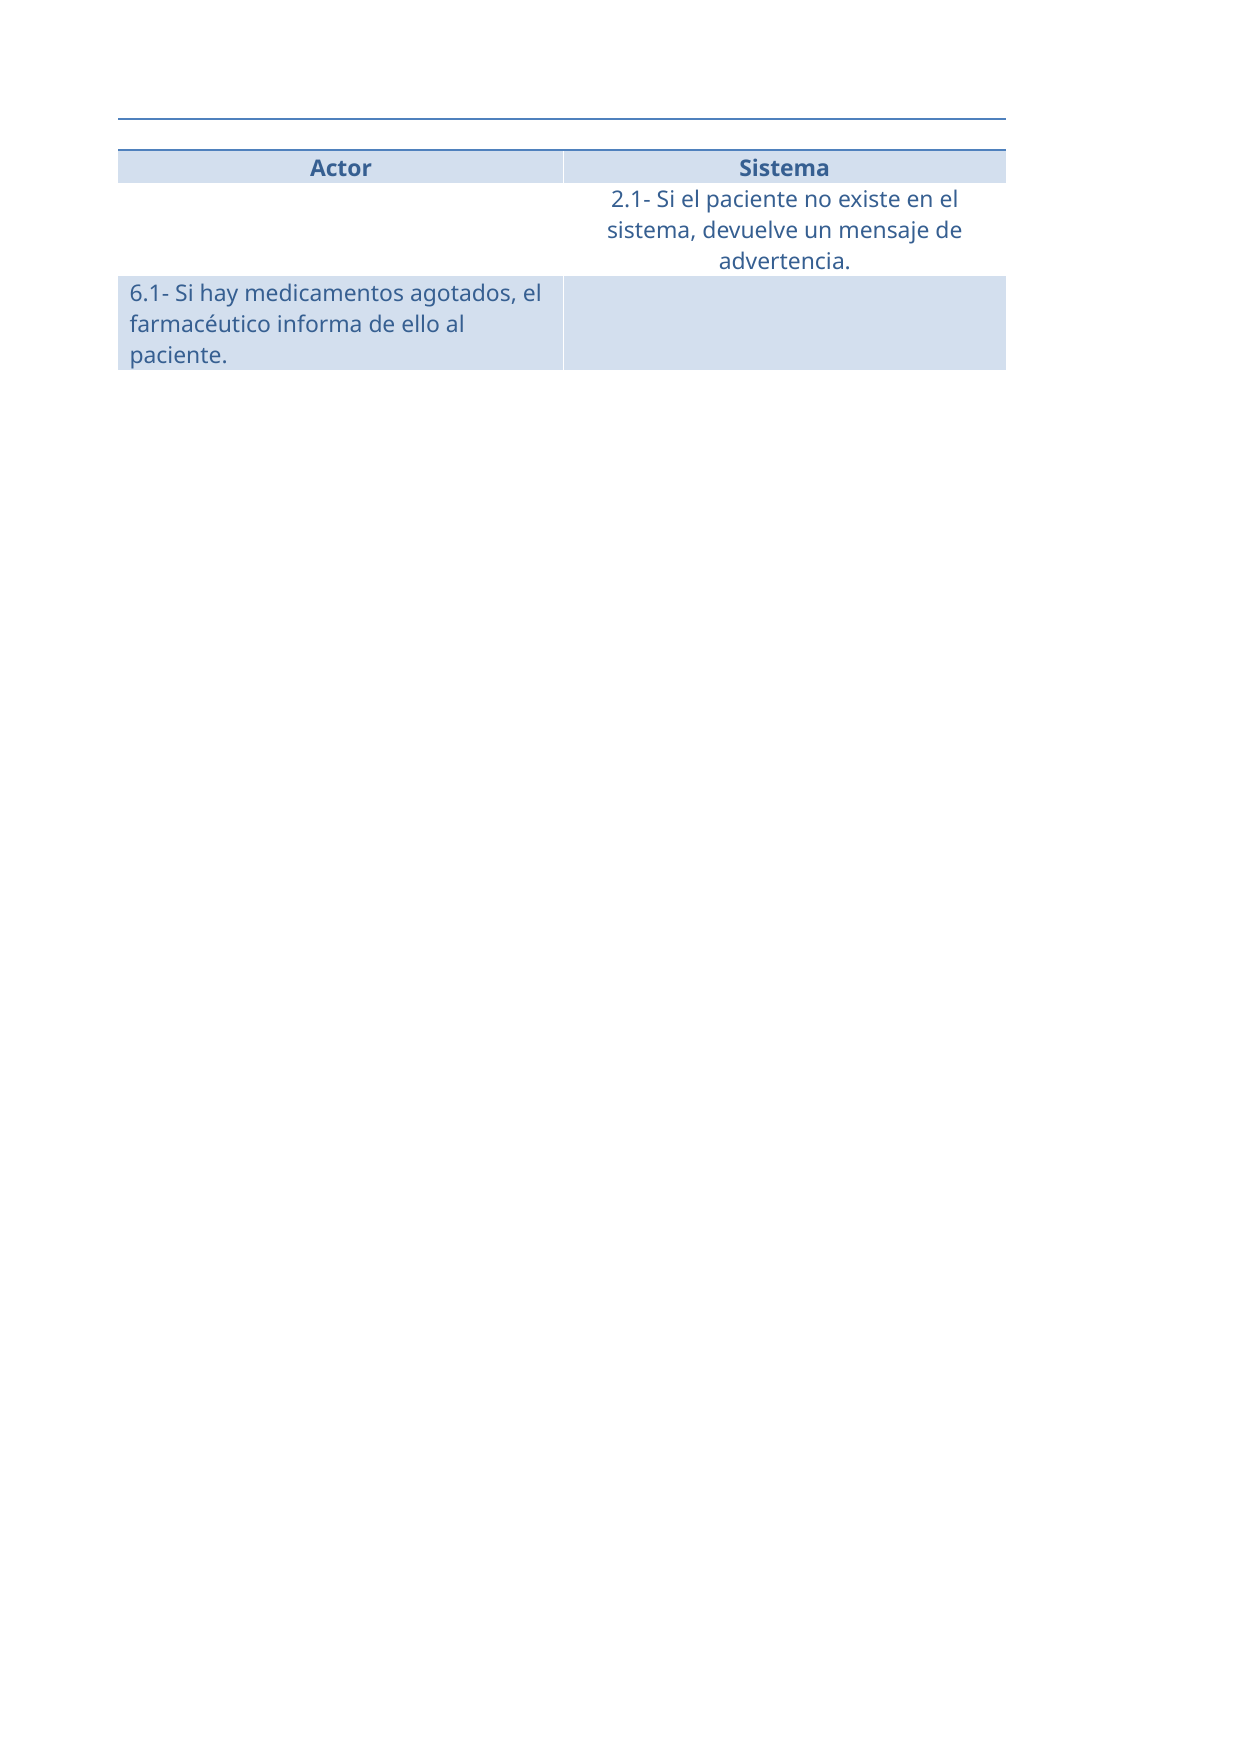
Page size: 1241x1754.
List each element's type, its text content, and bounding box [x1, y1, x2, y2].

table_cell 6.1- Si hay medicamentos agotados, el farmacéutico informa de ello al paciente. [118, 276, 563, 370]
table_cell Actor [118, 151, 563, 183]
table_cell [118, 183, 563, 276]
table_cell 2.1- Si el paciente no existe en el sistema, devuelve un mensaje de advertencia. [564, 183, 1006, 276]
table_cell [118, 120, 1006, 149]
table_cell Sistema [564, 151, 1006, 183]
table_cell [564, 276, 1006, 370]
